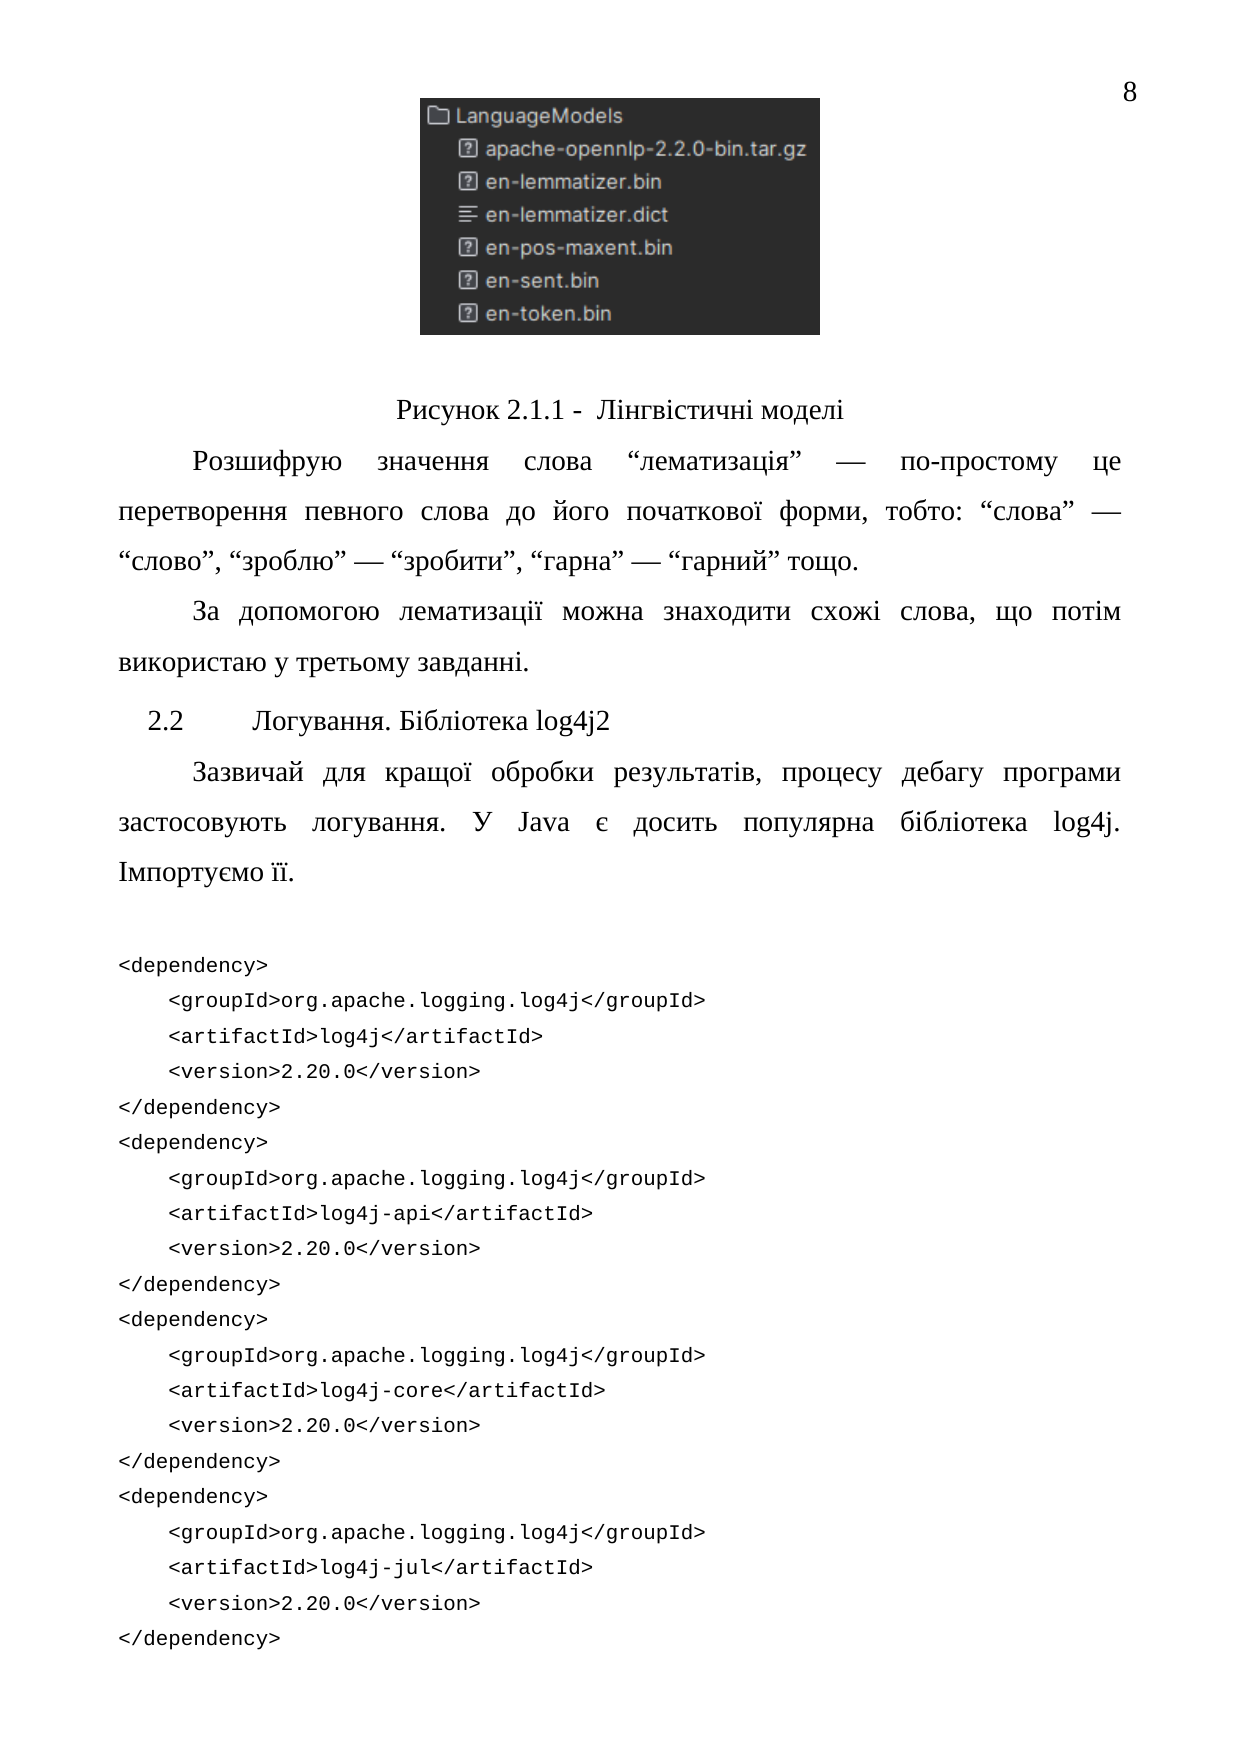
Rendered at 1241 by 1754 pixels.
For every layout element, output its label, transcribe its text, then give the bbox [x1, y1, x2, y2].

text <groupId>org.apache.logging.log4j</groupId> [118, 1167, 1122, 1191]
text <version>2.20.0</version> [118, 1238, 1122, 1262]
text </dependency> [118, 1274, 1122, 1297]
subtitle Логування. Бібліотека log4j2 [118, 703, 1122, 737]
text <dependency> [118, 1309, 1122, 1333]
text <dependency> [118, 1486, 1122, 1510]
subtitle Лінгвістичні моделі [118, 392, 1122, 426]
text <artifactId>log4j-api</artifactId> [118, 1203, 1122, 1227]
text Зазвичай для кращої обробки результатів, процесу дебагу програми застосовують логування. У Java є досить популярна бібліотека log4j. Імпортуємо її. [118, 754, 1122, 888]
text </dependency> [118, 1451, 1122, 1474]
text <groupId>org.apache.logging.log4j</groupId> [118, 1344, 1122, 1368]
text <version>2.20.0</version> [118, 1592, 1122, 1616]
text <artifactId>log4j</artifactId> [118, 1026, 1122, 1049]
text За допомогою лематизації можна знаходити схожі слова, що потім використаю у третьому завданні. [118, 593, 1122, 677]
text <groupId>org.apache.logging.log4j</groupId> [118, 990, 1122, 1014]
text <dependency> [118, 955, 1122, 979]
text <version>2.20.0</version> [118, 1061, 1122, 1085]
text Розшифрую значення слова “лематизація” — по-простому це перетворення певного слова до його початкової форми, тобто: “слова” — “слово”, “зроблю” — “зробити”, “гарна” — “гарний” тощо. [118, 443, 1122, 577]
picture [420, 98, 820, 335]
text <version>2.20.0</version> [118, 1415, 1122, 1439]
text <artifactId>log4j-core</artifactId> [118, 1380, 1122, 1404]
text </dependency> [118, 1097, 1122, 1120]
text <artifactId>log4j-jul</artifactId> [118, 1557, 1122, 1581]
text <groupId>org.apache.logging.log4j</groupId> [118, 1522, 1122, 1545]
text <dependency> [118, 1132, 1122, 1156]
text </dependency> [118, 1628, 1122, 1652]
